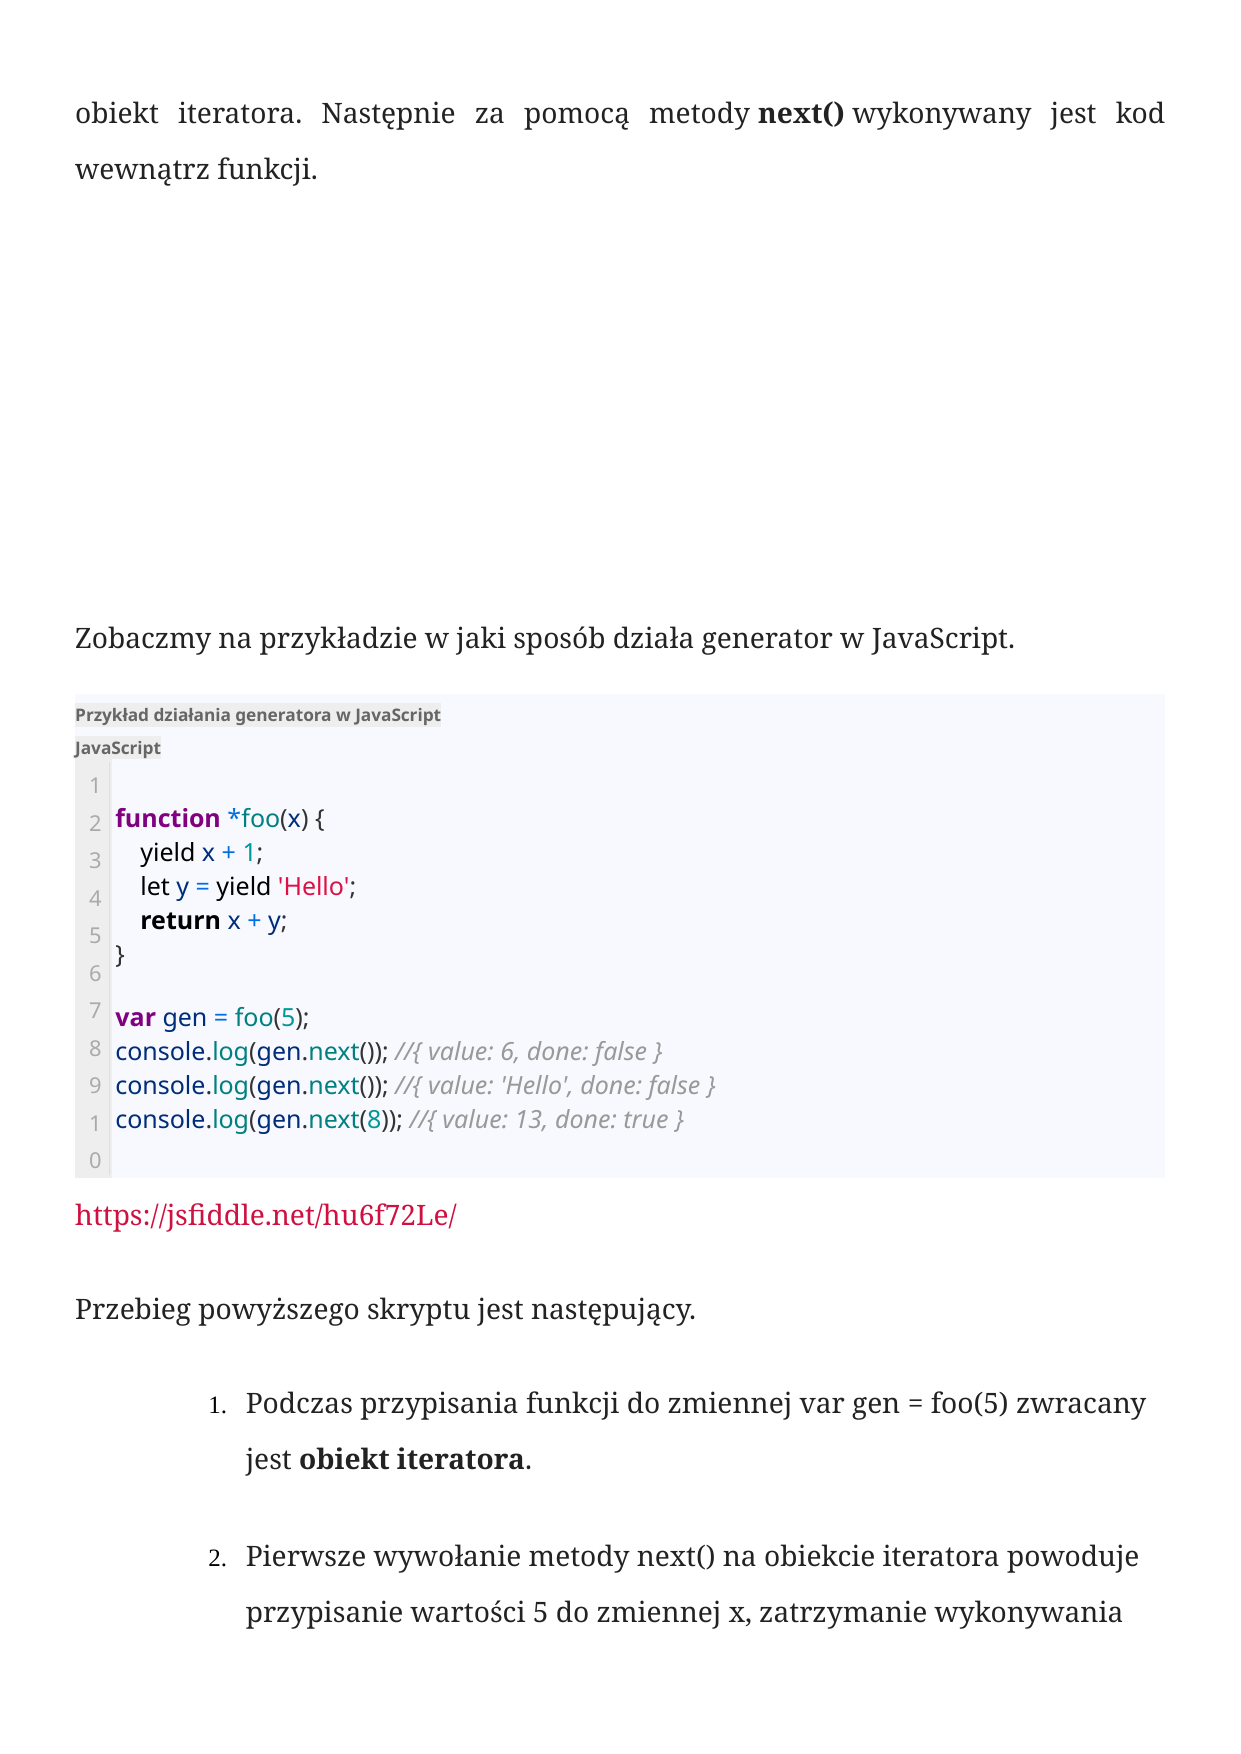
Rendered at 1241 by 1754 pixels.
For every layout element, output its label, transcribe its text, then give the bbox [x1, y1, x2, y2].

text Przebieg powyższego skryptu jest następujący. [75, 1271, 1165, 1328]
text https://jsfiddle.net/hu6f72Le/ [75, 1178, 1165, 1234]
text Zobaczmy na przykładzie w jaki sposób działa generator w JavaScript. [75, 600, 1165, 656]
list Pierwsze wywołanie metody next() na obiekcie iteratora powoduje przypisanie wartości 5 do zmiennej x, zatrzymanie wykonywania [208, 1518, 1165, 1631]
table_header 1 2 3 4 5 6 7 8 9 10 [75, 759, 112, 1178]
text Przykład działania generatora w JavaScript [75, 694, 1165, 727]
table_header function *foo(x) { yield x + 1; let y = yield 'Hello'; return x + y; } var gen = foo(5); console.log(gen.next()); //{ value: 6, done: false } console.log(gen.next()); //{ value: 'Hello', done: false } console.log(gen.next(8)); //{ value: 13, done: true } [112, 759, 1166, 1178]
text JavaScript [75, 727, 1165, 759]
text obiekt iteratora. Następnie za pomocą metody next() wykonywany jest kod wewnątrz funkcji. [75, 75, 1165, 187]
list Podczas przypisania funkcji do zmiennej var gen = foo(5) zwracany jest obiekt iteratora. [208, 1365, 1165, 1478]
